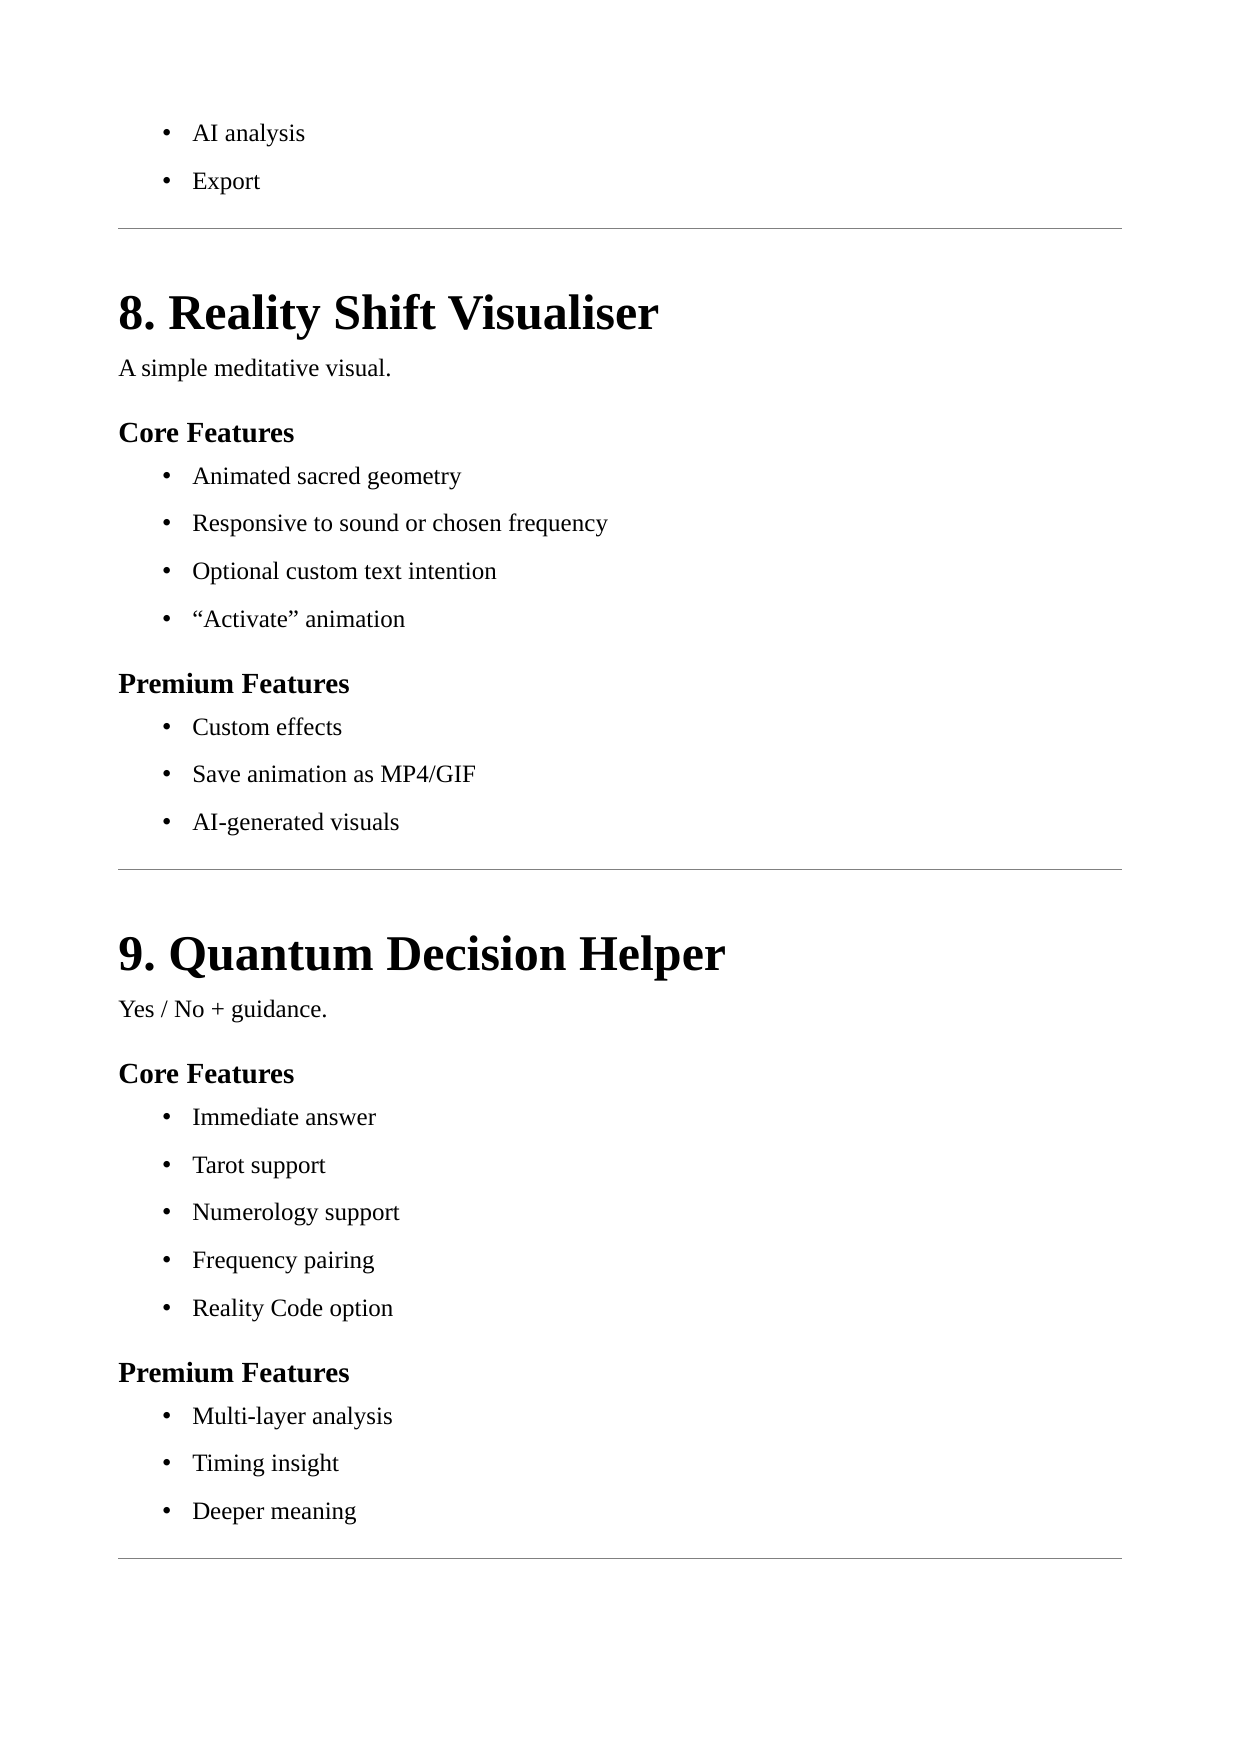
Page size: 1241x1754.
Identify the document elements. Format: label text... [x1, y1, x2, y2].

text A simple meditative visual. [118, 353, 1122, 381]
list Timing insight [162, 1448, 1122, 1477]
subtitle Core Features [118, 415, 1122, 448]
list AI-generated visuals [162, 807, 1122, 836]
list Numerology support [162, 1197, 1122, 1226]
list Custom effects [162, 712, 1122, 741]
list Deeper meaning [162, 1496, 1122, 1525]
list Reality Code option [162, 1293, 1122, 1321]
subtitle 9. Quantum Decision Helper [118, 924, 1122, 981]
list Multi-layer analysis [162, 1401, 1122, 1429]
subtitle 8. Reality Shift Visualiser [118, 283, 1122, 340]
list Animated sacred geometry [162, 461, 1122, 489]
list Tarot support [162, 1150, 1122, 1178]
list Export [162, 166, 1122, 194]
list Optional custom text intention [162, 556, 1122, 585]
subtitle Premium Features [118, 666, 1122, 699]
list Save animation as MP4/GIF [162, 759, 1122, 788]
list Frequency pairing [162, 1245, 1122, 1274]
subtitle Core Features [118, 1056, 1122, 1090]
text Yes / No + guidance. [118, 994, 1122, 1023]
list “Activate” animation [162, 604, 1122, 632]
list Responsive to sound or chosen frequency [162, 508, 1122, 537]
list AI analysis [162, 118, 1122, 147]
list Immediate answer [162, 1102, 1122, 1131]
subtitle Premium Features [118, 1355, 1122, 1388]
